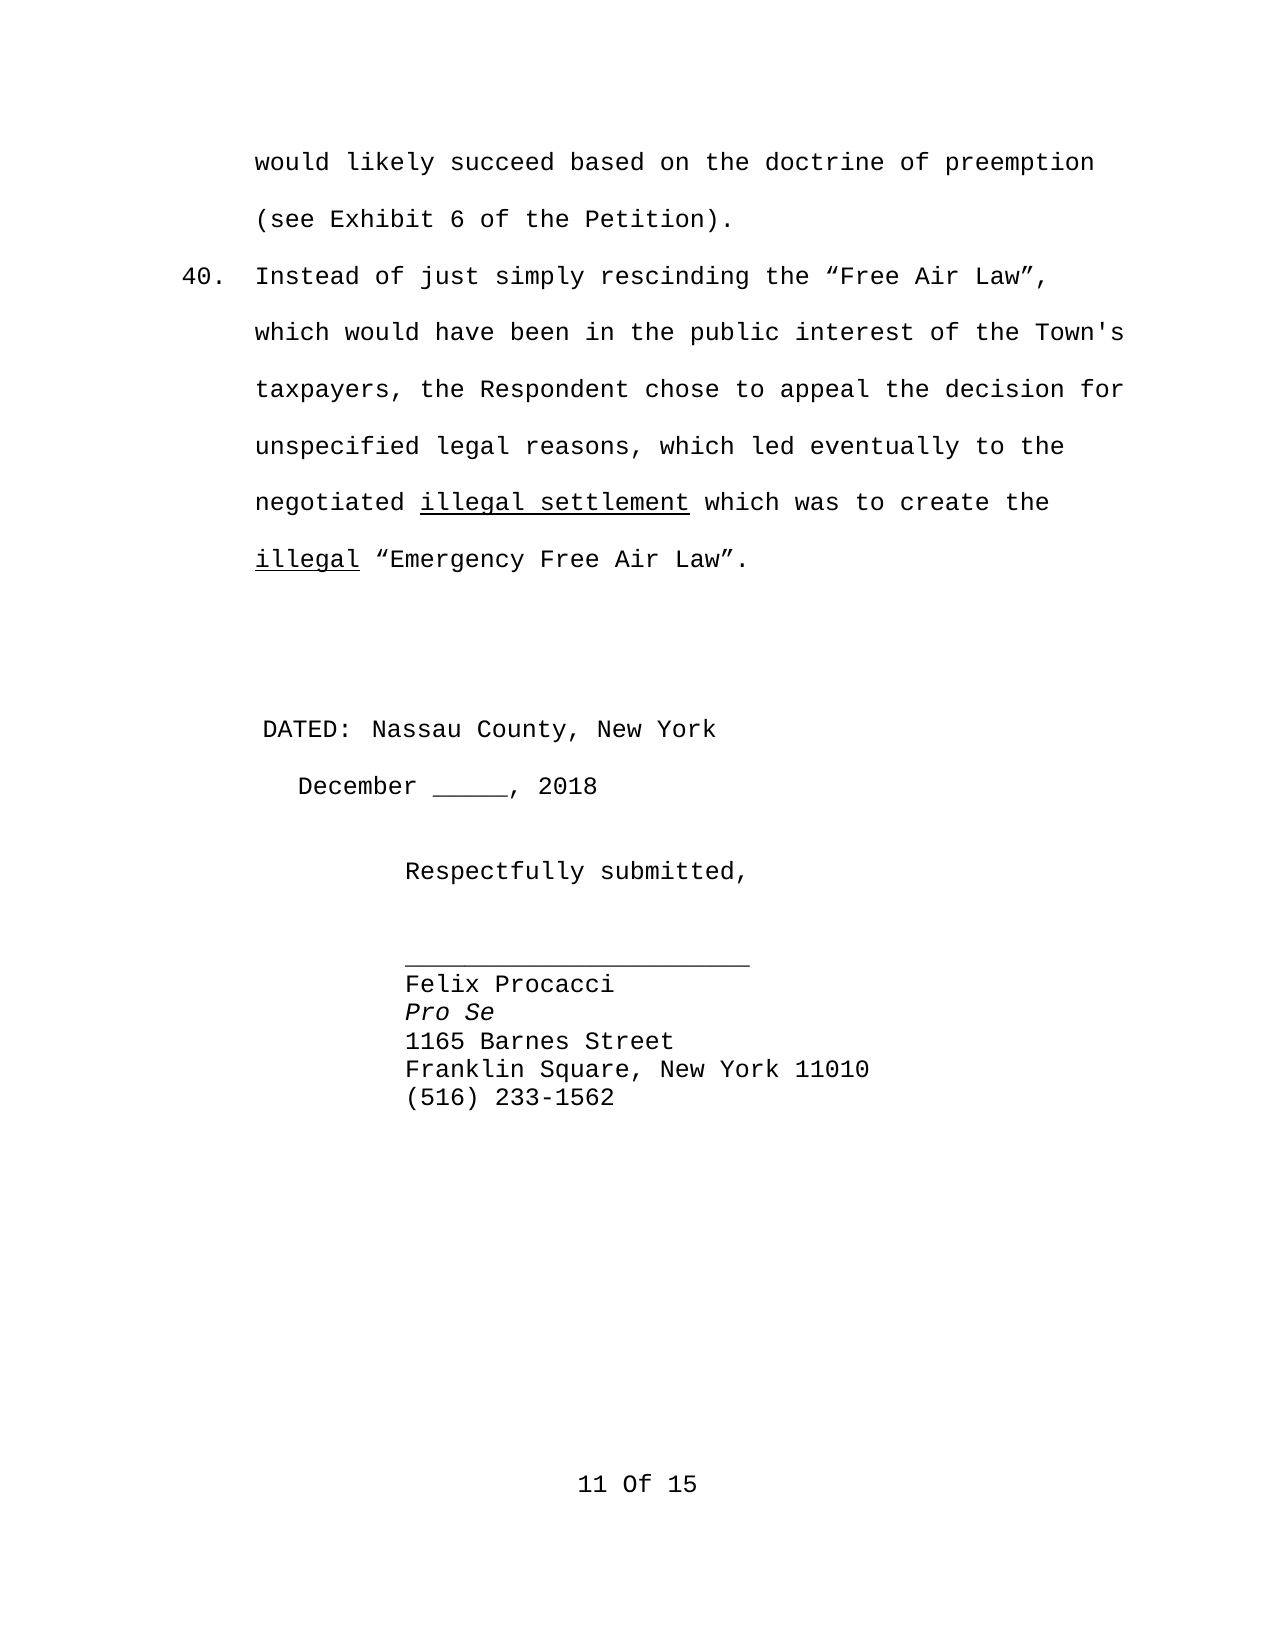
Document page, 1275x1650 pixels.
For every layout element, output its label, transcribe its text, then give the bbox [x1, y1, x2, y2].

text DATED: Nassau County, New York December _____, 2018 [150, 717, 1125, 802]
text Respectfully submitted, [405, 858, 1125, 887]
text _______________________ Felix Procacci Pro Se 1165 Barnes Street Franklin Square, New York 11010 (516) 233-1562 [405, 943, 1125, 1113]
list would likely succeed based on the doctrine of preemption (see Exhibit 6 of the Petition). [181, 150, 1125, 235]
list Instead of just simply rescinding the “Free Air Law”, which would have been in the public interest of the Town's taxpayers, the Respondent chose to appeal the decision for unspecified legal reasons, which led eventually to the negotiated illegal settlement which was to create the illegal “Emergency Free Air Law”. [181, 263, 1125, 575]
